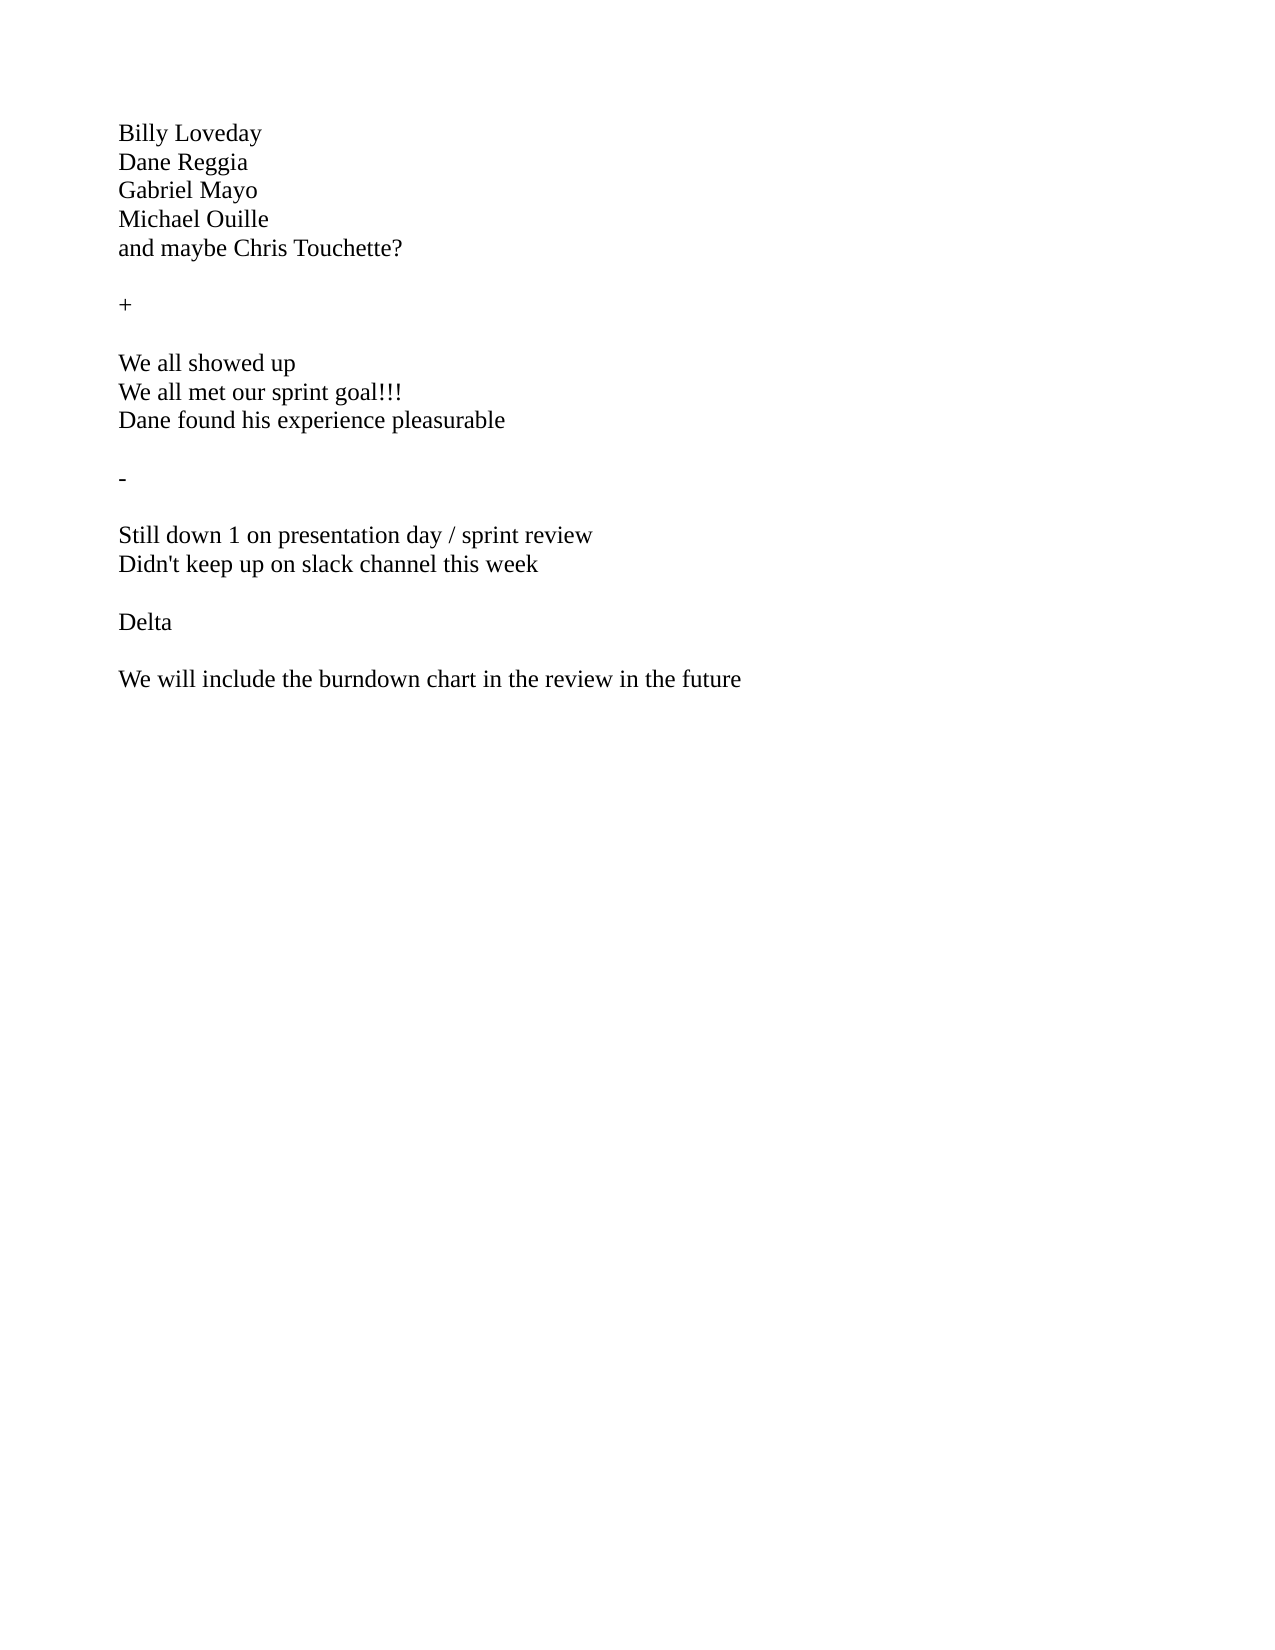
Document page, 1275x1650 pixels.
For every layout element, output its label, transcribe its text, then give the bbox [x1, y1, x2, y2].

text Dane found his experience pleasurable [118, 406, 1157, 434]
text We will include the burndown chart in the review in the future [118, 664, 1157, 693]
text + [118, 291, 1157, 319]
text Delta [118, 607, 1157, 636]
text Gabriel Mayo [118, 176, 1157, 204]
text - [118, 463, 1157, 492]
text We all showed up [118, 348, 1157, 377]
text Michael Ouille [118, 204, 1157, 233]
text Didn't keep up on slack channel this week [118, 549, 1157, 578]
text Still down 1 on presentation day / sprint review [118, 521, 1157, 549]
text Dane Reggia [118, 147, 1157, 176]
text We all met our sprint goal!!! [118, 377, 1157, 406]
text and maybe Chris Touchette? [118, 233, 1157, 262]
text Billy Loveday [118, 118, 1157, 147]
